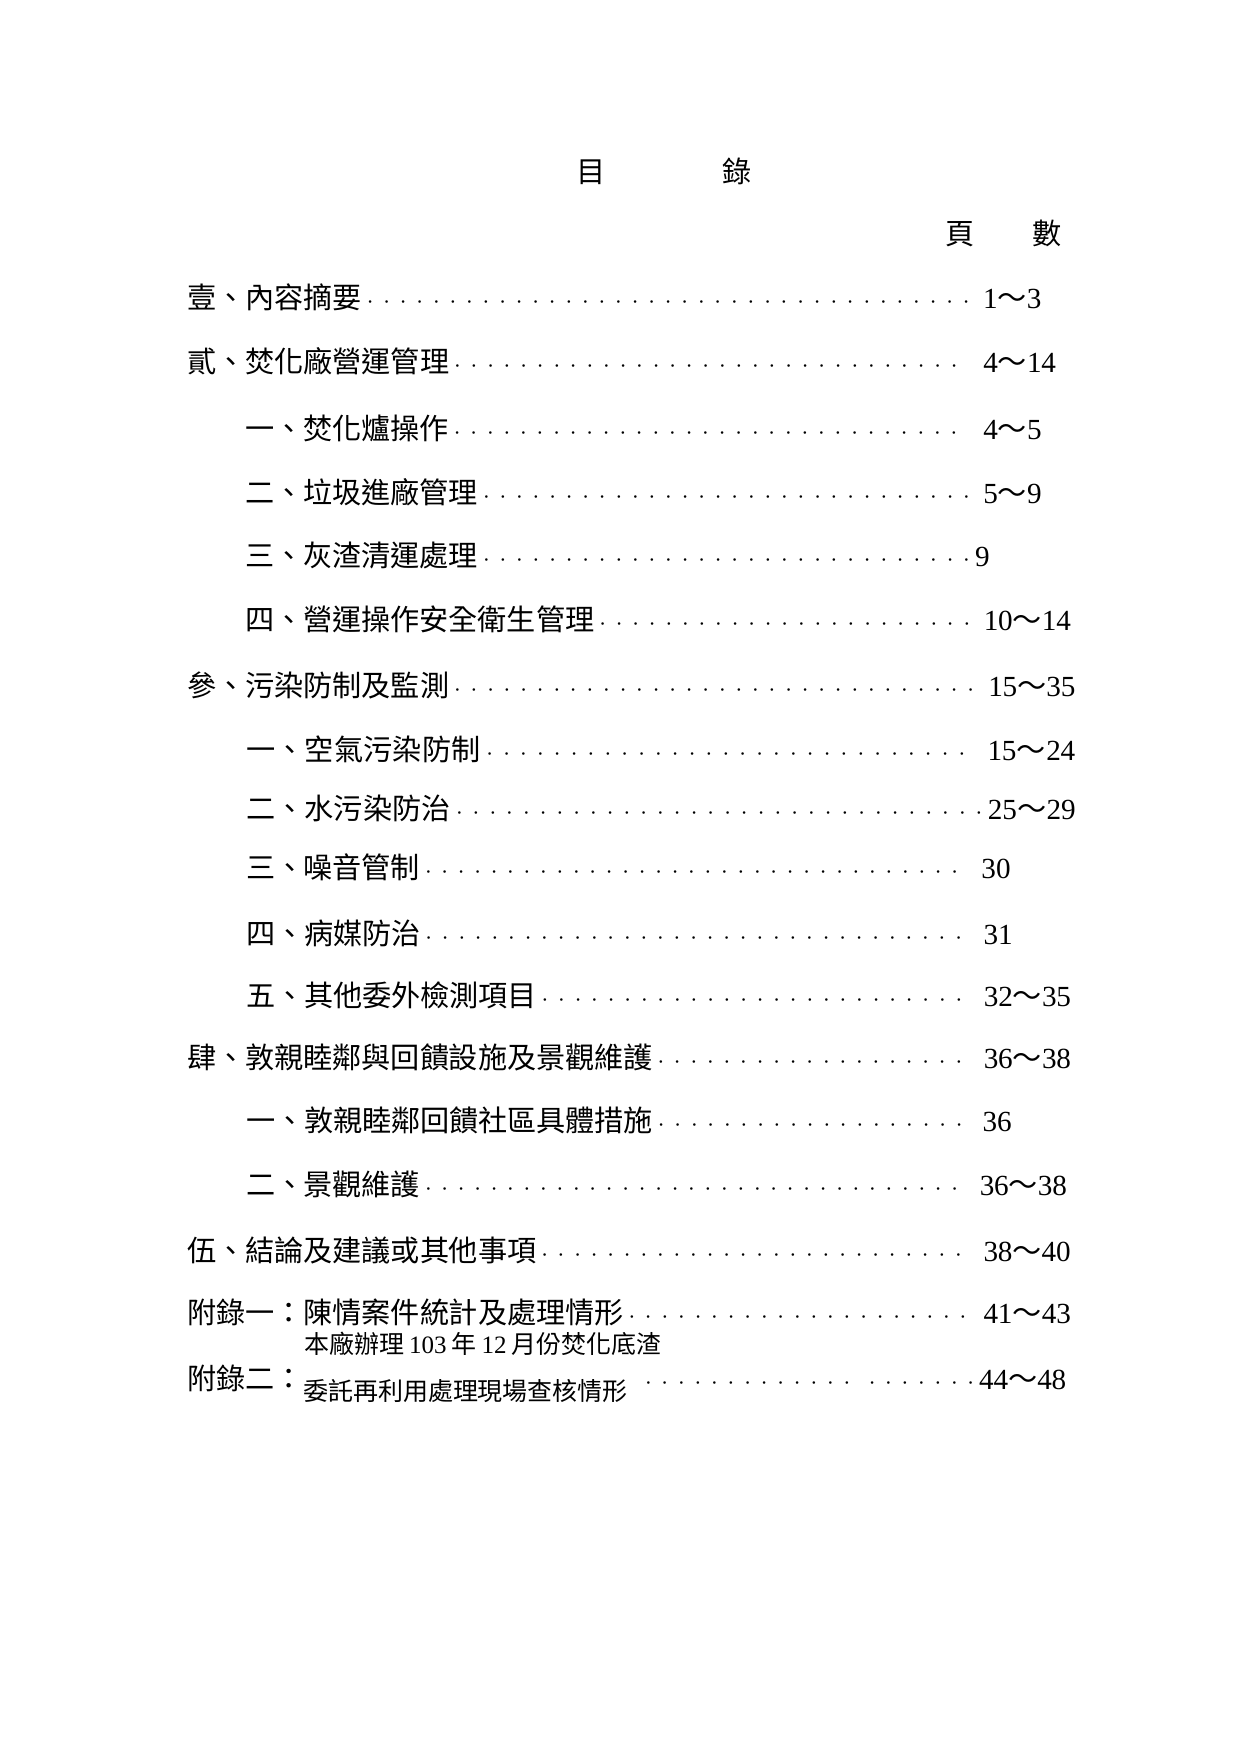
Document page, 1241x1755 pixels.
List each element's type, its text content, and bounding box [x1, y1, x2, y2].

text 五、其他委外檢測項目．．．．．．．．．．．．．．．．．．．．．．．．．． 32～35 [246, 972, 1086, 1015]
text 一、焚化爐操作．．．．．．．．．．．．．．．．．．．．．．．．．．．．．．． 4～5 二、垃圾進廠管理．．．．．．．．．．．．．．．．．．．．．．．．．．．．．． 5～9 三、灰渣清運處理．．．．．．．．．．．．．．．．．．．．．．．．．．．．．．9 四、營運操作安全衛生管理．．．．．．．．．．．．．．．．．．．．．．． 10～14 [245, 406, 1076, 638]
text 肆、敦親睦鄰與回饋設施及景觀維護．．．．．．．．．．．．．．．．．．． 36～38 一、敦親睦鄰回饋社區具體措施．．．．．．．．．．．．．．．．．．． 36 二、景觀維護．．．．．．．．．．．．．．．．．．．．．．．．．．．．．．．．． 36～38 [187, 1034, 1076, 1203]
text 頁 數 壹、內容摘要．．．．．．．．．．．．．．．．．．．．．．．．．．．．．．．．．．．．． 1～3 貳、焚化廠營運管理．．．．．．．．．．．．．．．．．．．．．．．．．．．．．．． 4～14 [187, 211, 1063, 381]
text 目 錄 [242, 148, 1086, 191]
text 本廠辦理103年12月份焚化底渣 [304, 1332, 1086, 1359]
text 參、污染防制及監測．．．．．．．．．．．．．．．．．．．．．．．．．．．．．．．． 15～35 一、空氣污染防制．．．．．．．．．．．．．．．．．．．．．．．．．．．．． 15～24 二、水污染防治．．．．．．．．．．．．．．．．．．．．．．．．．．．．．．．．25～29 三、噪音管制．．．．．．．．．．．．．．．．．．．．．．．．．．．．．．．．． 30 [187, 663, 1076, 887]
text 附錄二：委託再利用處理現場查核情形 ．．．．．．．．．．．．． ．．．．．．．44～48 [187, 1359, 1086, 1397]
text 伍、結論及建議或其他事項．．．．．．．．．．．．．．．．．．．．．．．．．． 38～40 [187, 1228, 1086, 1270]
text 四、病媒防治．．．．．．．．．．．．．．．．．．．．．．．．．．．．．．．．． 31 [246, 910, 1086, 953]
text 附錄一：陳情案件統計及處理情形．．．．．．．．．．．．．．．．．．．．． 41～43 [187, 1289, 1086, 1332]
